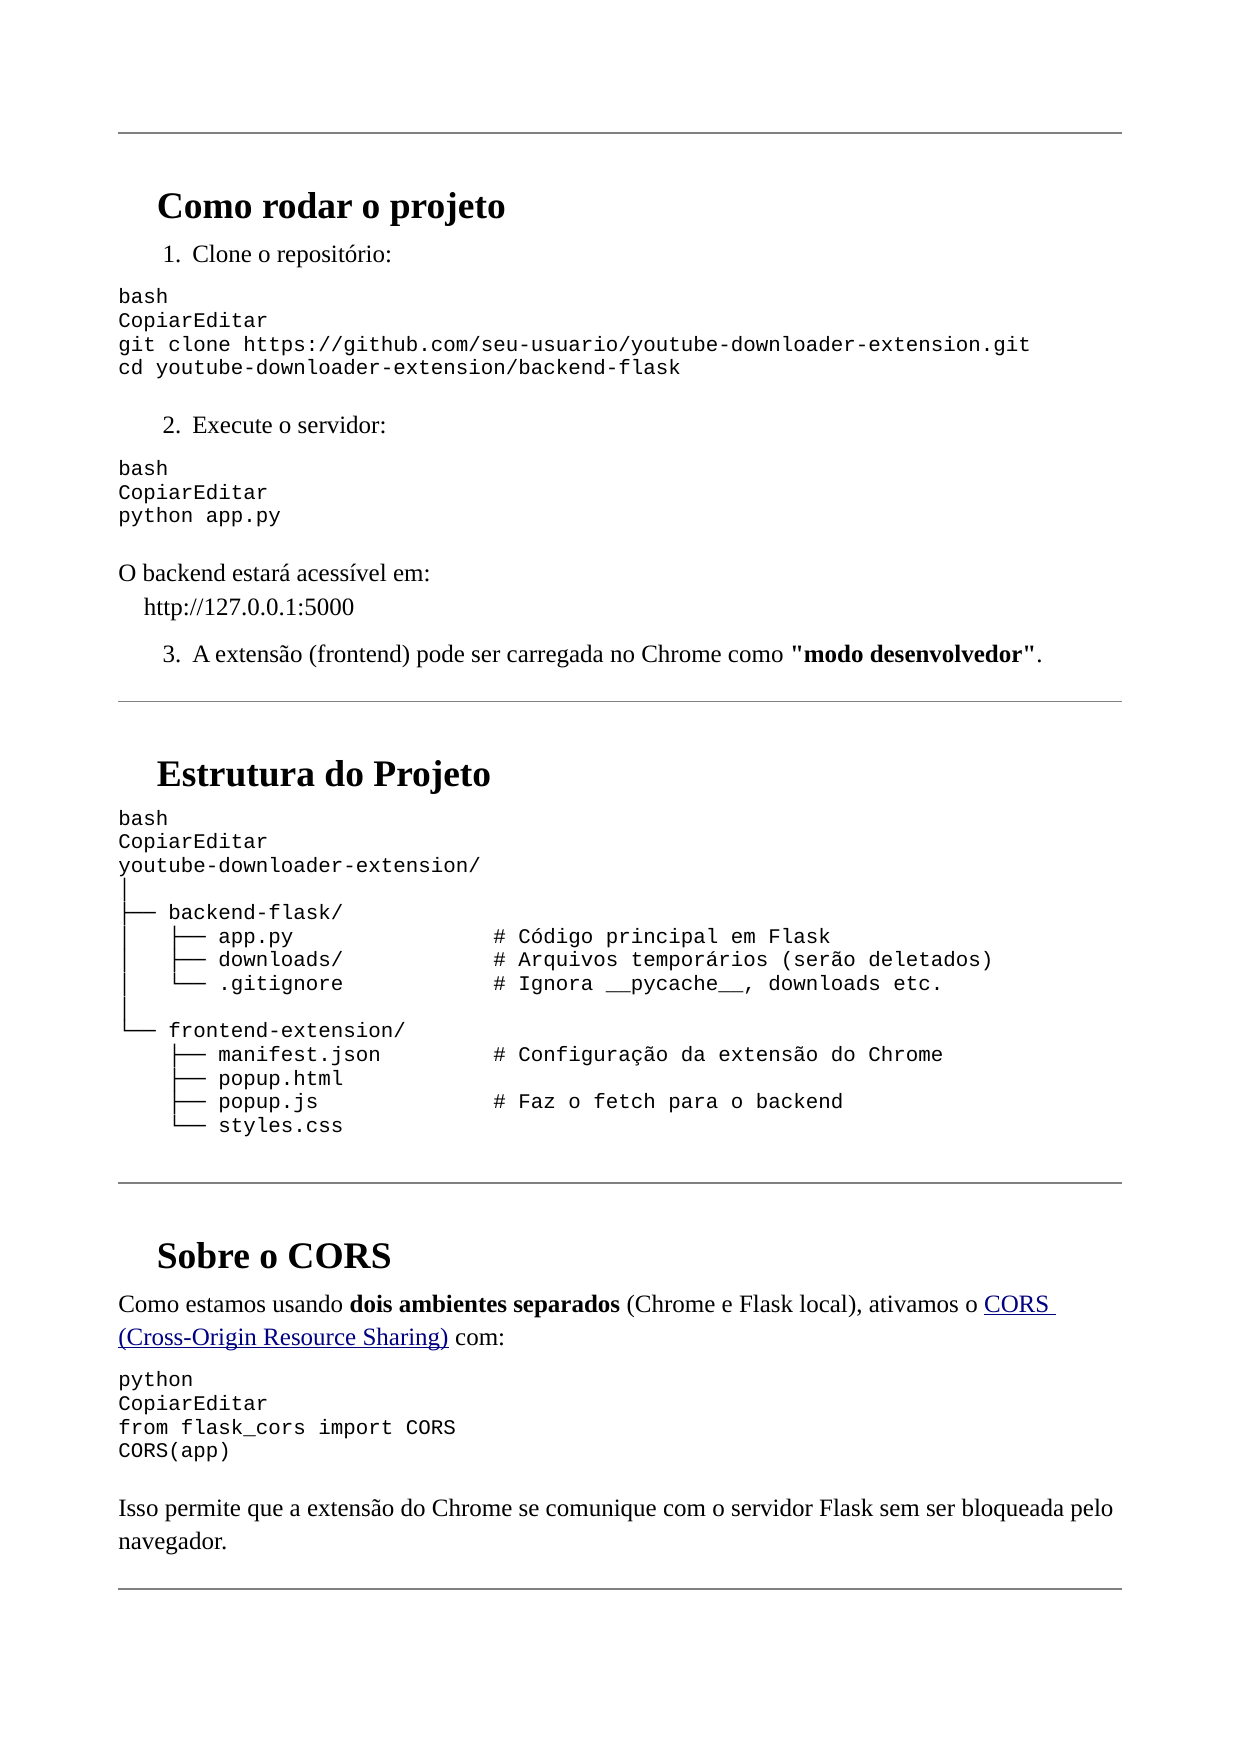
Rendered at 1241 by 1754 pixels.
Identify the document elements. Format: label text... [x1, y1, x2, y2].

text CopiarEditar [118, 1393, 1122, 1417]
text ├── backend-flask/ [118, 902, 1122, 926]
text git clone https://github.com/seu-usuario/youtube-downloader-extension.git [118, 334, 1122, 357]
text │ [118, 878, 1122, 902]
text CORS(app) [118, 1440, 1122, 1464]
text youtube-downloader-extension/ [118, 855, 1122, 878]
text ├── popup.js # Faz o fetch para o backend [118, 1091, 1122, 1115]
text Isso permite que a extensão do Chrome se comunique com o servidor Flask sem ser bloqueada pelo navegador. [118, 1493, 1122, 1555]
text │ [118, 997, 124, 1020]
text python app.py [118, 505, 1122, 529]
list A extensão (frontend) pode ser carregada no Chrome como "modo desenvolvedor". [162, 639, 1122, 668]
text │ [125, 997, 1122, 1020]
text ├── manifest.json # Configuração da extensão do Chrome [118, 1044, 1122, 1068]
text python [118, 1369, 1122, 1393]
text │ ├── app.py # Código principal em Flask [125, 926, 174, 949]
text O backend estará acessível em: 📡 http://127.0.0.1:5000 [118, 558, 1122, 620]
text │ ├── app.py # Código principal em Flask [175, 926, 1122, 949]
text CopiarEditar [118, 310, 1122, 334]
list Clone o repositório: [162, 239, 1122, 268]
text ├── popup.html [175, 1068, 1122, 1091]
text cd youtube-downloader-extension/backend-flask [118, 357, 1122, 381]
text bash [118, 807, 1122, 831]
text ├── popup.html [118, 1068, 174, 1091]
text bash [118, 286, 1122, 310]
text CopiarEditar [118, 482, 1122, 505]
text CopiarEditar [118, 831, 1122, 855]
subtitle 🚀 Como rodar o projeto [118, 183, 1122, 226]
text bash [118, 458, 1122, 482]
text └── styles.css [118, 1115, 1122, 1138]
text │ ├── downloads/ # Arquivos temporários (serão deletados) [118, 949, 1122, 973]
subtitle 🧷 Estrutura do Projeto [118, 752, 1122, 795]
text Como estamos usando dois ambientes separados (Chrome e Flask local), ativamos o CORS (Cross-Origin Resource Sharing) com: [118, 1289, 1122, 1351]
list Execute o servidor: [162, 411, 1122, 439]
text └── frontend-extension/ [118, 1020, 1122, 1044]
text │ └── .gitignore # Ignora __pycache__, downloads etc. [118, 973, 1122, 997]
text from flask_cors import CORS [118, 1417, 1122, 1440]
subtitle 🔥 Sobre o CORS [118, 1233, 1122, 1276]
